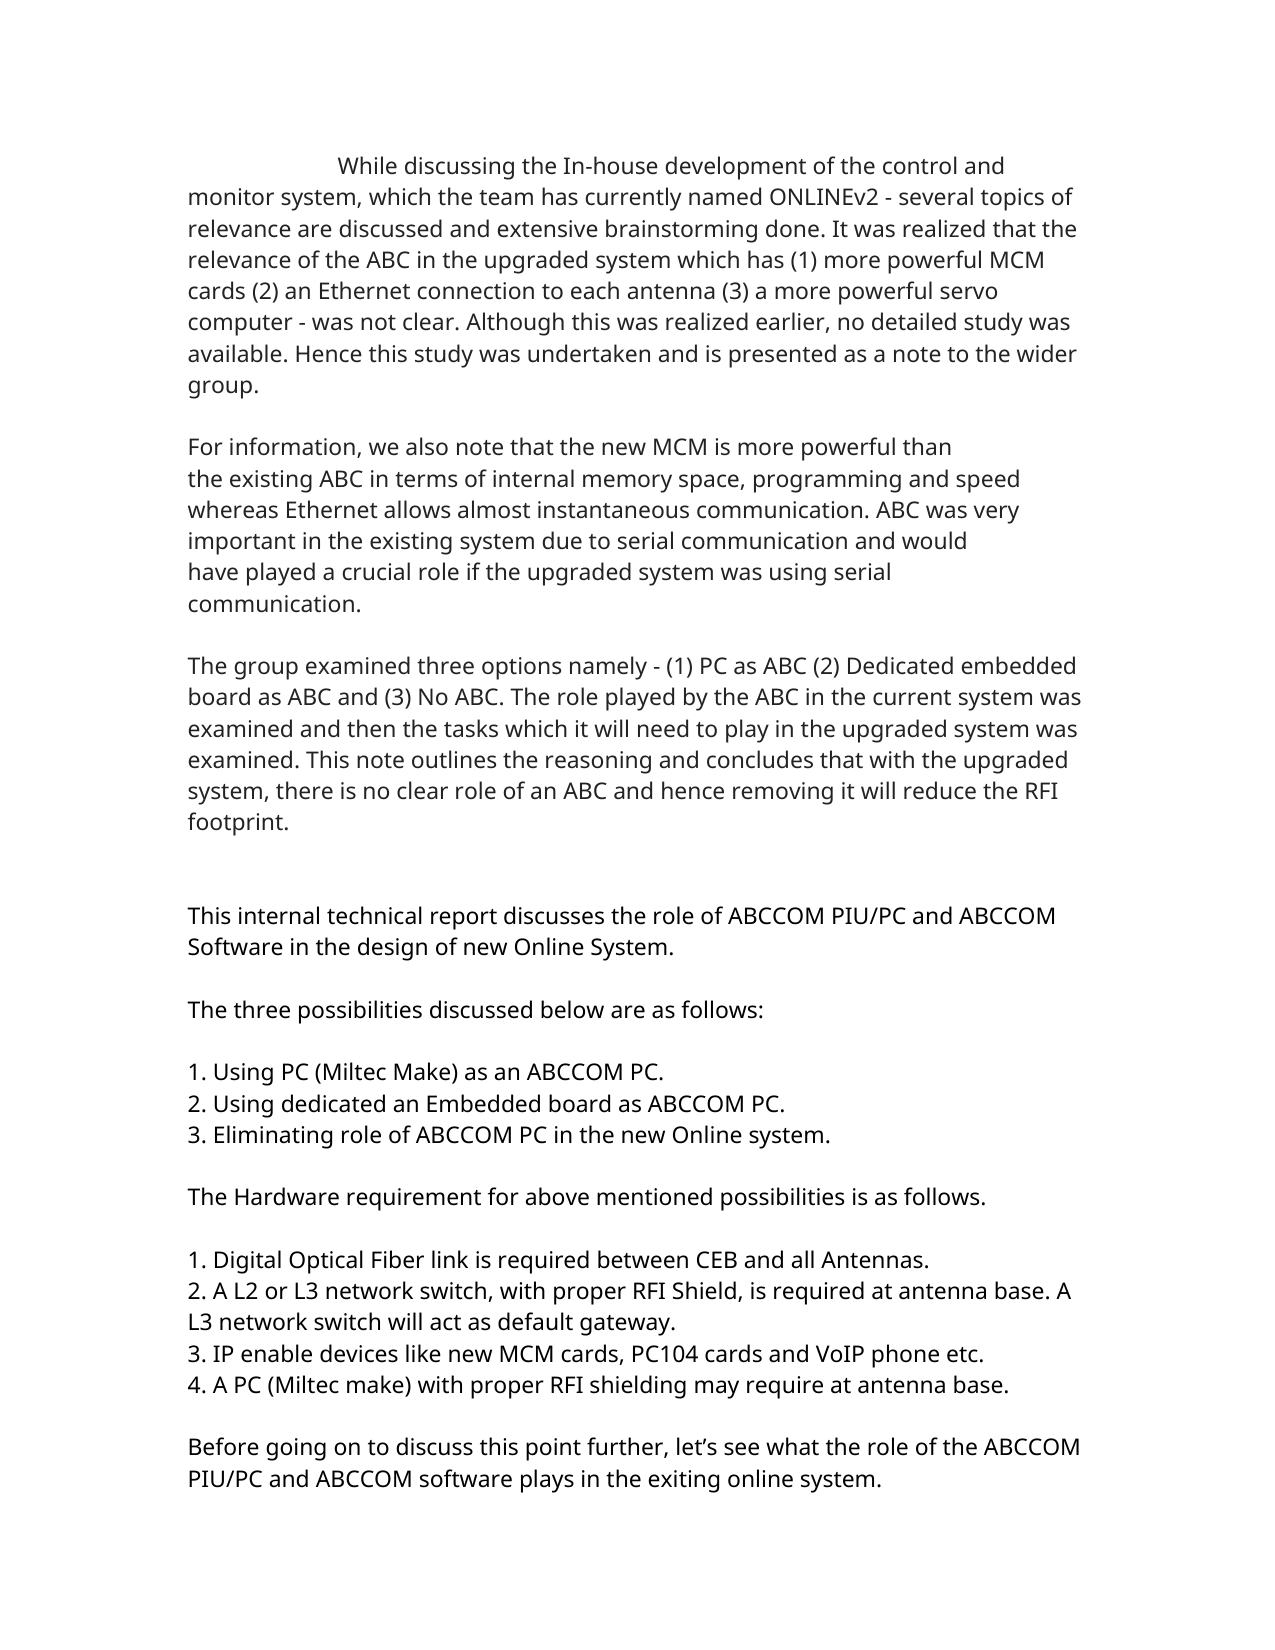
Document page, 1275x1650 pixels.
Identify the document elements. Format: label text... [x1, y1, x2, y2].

text 3. IP enable devices like new MCM cards, PC104 cards and VoIP phone etc. [187, 1337, 1087, 1369]
text This internal technical report discusses the role of ABCCOM PIU/PC and ABCCOM Software in the design of new Online System. [187, 900, 1087, 962]
text Before going on to discuss this point further, let’s see what the role of the ABCCOM PIU/PC and ABCCOM software plays in the exiting online system. [187, 1431, 1087, 1494]
text 4. A PC (Miltec make) with proper RFI shielding may require at antenna base. [187, 1369, 1087, 1400]
text 2. A L2 or L3 network switch, with proper RFI Shield, is required at antenna base. A L3 network switch will act as default gateway. [187, 1275, 1087, 1337]
text 3. Eliminating role of ABCCOM PC in the new Online system. [187, 1119, 1087, 1150]
text The three possibilities discussed below are as follows: [187, 994, 1087, 1025]
text 2. Using dedicated an Embedded board as ABCCOM PC. [187, 1087, 1087, 1119]
text The Hardware requirement for above mentioned possibilities is as follows. [187, 1181, 1087, 1212]
text 1. Digital Optical Fiber link is required between CEB and all Antennas. [187, 1244, 1087, 1275]
text 1. Using PC (Miltec Make) as an ABCCOM PC. [187, 1056, 1087, 1087]
text While discussing the In-house development of the control and monitor system, which the team has currently named ONLINEv2 - several topics of relevance are discussed and extensive brainstorming done. It was realized that the relevance of the ABC in the upgraded system which has (1) more powerful MCM cards (2) an Ethernet connection to each antenna (3) a more powerful servo computer - was not clear. Although this was realized earlier, no detailed study was available. Hence this study was undertaken and is presented as a note to the wider group. For information, we also note that the new MCM is more powerful than the existing ABC in terms of internal memory space, programming and speed whereas Ethernet allows almost instantaneous communication. ABC was very important in the existing system due to serial communication and would have played a crucial role if the upgraded system was using serial communication. The group examined three options namely - (1) PC as ABC (2) Dedicated embedded board as ABC and (3) No ABC. The role played by the ABC in the current system was examined and then the tasks which it will need to play in the upgraded system was examined. This note outlines the reasoning and concludes that with the upgraded system, there is no clear role of an ABC and hence removing it will reduce the RFI footprint. [187, 150, 1087, 869]
